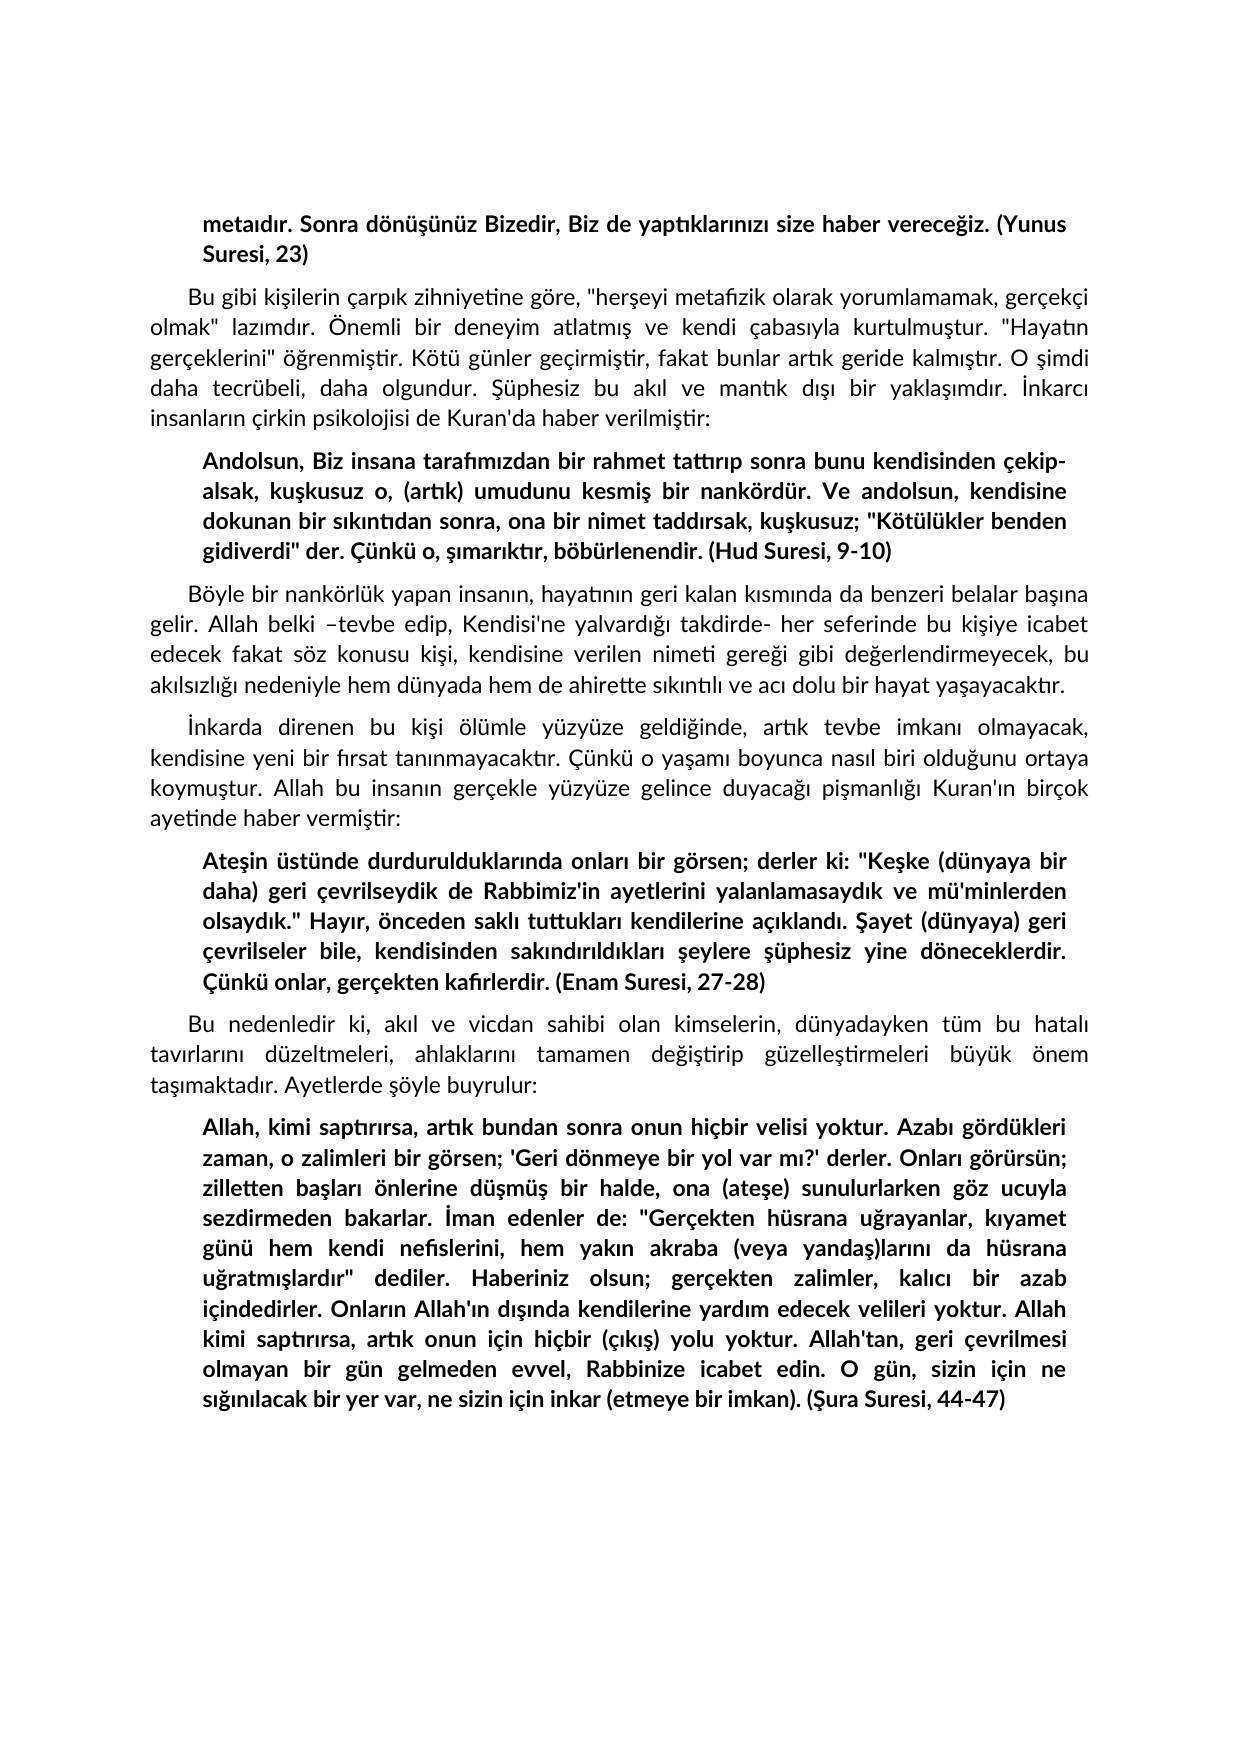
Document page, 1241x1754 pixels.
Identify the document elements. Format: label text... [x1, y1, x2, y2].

text Böyle bir nankörlük yapan insanın, hayatının geri kalan kısmında da benzeri belalar başına gelir. Allah belki –tevbe edip, Kendisi'ne yalvardığı takdirde- her seferinde bu kişiye icabet edecek fakat söz konusu kişi, kendisine verilen nimeti gereği gibi değerlendirmeyecek, bu akılsızlığı nedeniyle hem dünyada hem de ahirette sıkıntılı ve acı dolu bir hayat yaşayacaktır. [150, 580, 1090, 698]
text Ateşin üstünde durdurulduklarında onları bir görsen; derler ki: "Keşke (dünyaya bir daha) geri çevrilseydik de Rabbimiz'in ayetlerini yalanlamasaydık ve mü'minlerden olsaydık." Hayır, önceden saklı tuttukları kendilerine açıklandı. Şayet (dünyaya) geri çevrilseler bile, kendisinden sakındırıldıkları şeylere şüphesiz yine döneceklerdir. Çünkü onlar, gerçekten kafirlerdir. (Enam Suresi, 27-28) [202, 846, 1068, 995]
text Andolsun, Biz insana tarafımızdan bir rahmet tattırıp sonra bunu kendisinden çekip-alsak, kuşkusuz o, (artık) umudunu kesmiş bir nankördür. Ve andolsun, kendisine dokunan bir sıkıntıdan sonra, ona bir nimet taddırsak, kuşkusuz; "Kötülükler benden gidiverdi" der. Çünkü o, şımarıktır, böbürlenendir. (Hud Suresi, 9-10) [202, 446, 1068, 564]
text metaıdır. Sonra dönüşünüz Bizedir, Biz de yaptıklarınızı size haber vereceğiz. (Yunus Suresi, 23) [202, 210, 1068, 268]
text İnkarda direnen bu kişi ölümle yüzyüze geldiğinde, artık tevbe imkanı olmayacak, kendisine yeni bir fırsat tanınmayacaktır. Çünkü o yaşamı boyunca nasıl biri olduğunu ortaya koymuştur. Allah bu insanın gerçekle yüzyüze gelince duyacağı pişmanlığı Kuran'ın birçok ayetinde haber vermiştir: [150, 713, 1090, 831]
text Bu nedenledir ki, akıl ve vicdan sahibi olan kimselerin, dünyadayken tüm bu hatalı tavırlarını düzeltmeleri, ahlaklarını tamamen değiştirip güzelleştirmeleri büyük önem taşımaktadır. Ayetlerde şöyle buyrulur: [150, 1010, 1090, 1098]
text Allah, kimi saptırırsa, artık bundan sonra onun hiçbir velisi yoktur. Azabı gördükleri zaman, o zalimleri bir görsen; 'Geri dönmeye bir yol var mı?' derler. Onları görürsün; zilletten başları önlerine düşmüş bir halde, ona (ateşe) sunulurlarken göz ucuyla sezdirmeden bakarlar. İman edenler de: "Gerçekten hüsrana uğrayanlar, kıyamet günü hem kendi nefislerini, hem yakın akraba (veya yandaş)larını da hüsrana uğratmışlardır" dediler. Haberiniz olsun; gerçekten zalimler, kalıcı bir azab içindedirler. Onların Allah'ın dışında kendilerine yardım edecek velileri yoktur. Allah kimi saptırırsa, artık onun için hiçbir (çıkış) yolu yoktur. Allah'tan, geri çevrilmesi olmayan bir gün gelmeden evvel, Rabbinize icabet edin. O gün, sizin için ne sığınılacak bir yer var, ne sizin için inkar (etmeye bir imkan). (Şura Suresi, 44-47) [202, 1113, 1068, 1412]
text Bu gibi kişilerin çarpık zihniyetine göre, "herşeyi metafizik olarak yorumlamamak, gerçekçi olmak" lazımdır. Önemli bir deneyim atlatmış ve kendi çabasıyla kurtulmuştur. "Hayatın gerçeklerini" öğrenmiştir. Kötü günler geçirmiştir, fakat bunlar artık geride kalmıştır. O şimdi daha tecrübeli, daha olgundur. Şüphesiz bu akıl ve mantık dışı bir yaklaşımdır. İnkarcı insanların çirkin psikolojisi de Kuran'da haber verilmiştir: [150, 283, 1090, 431]
